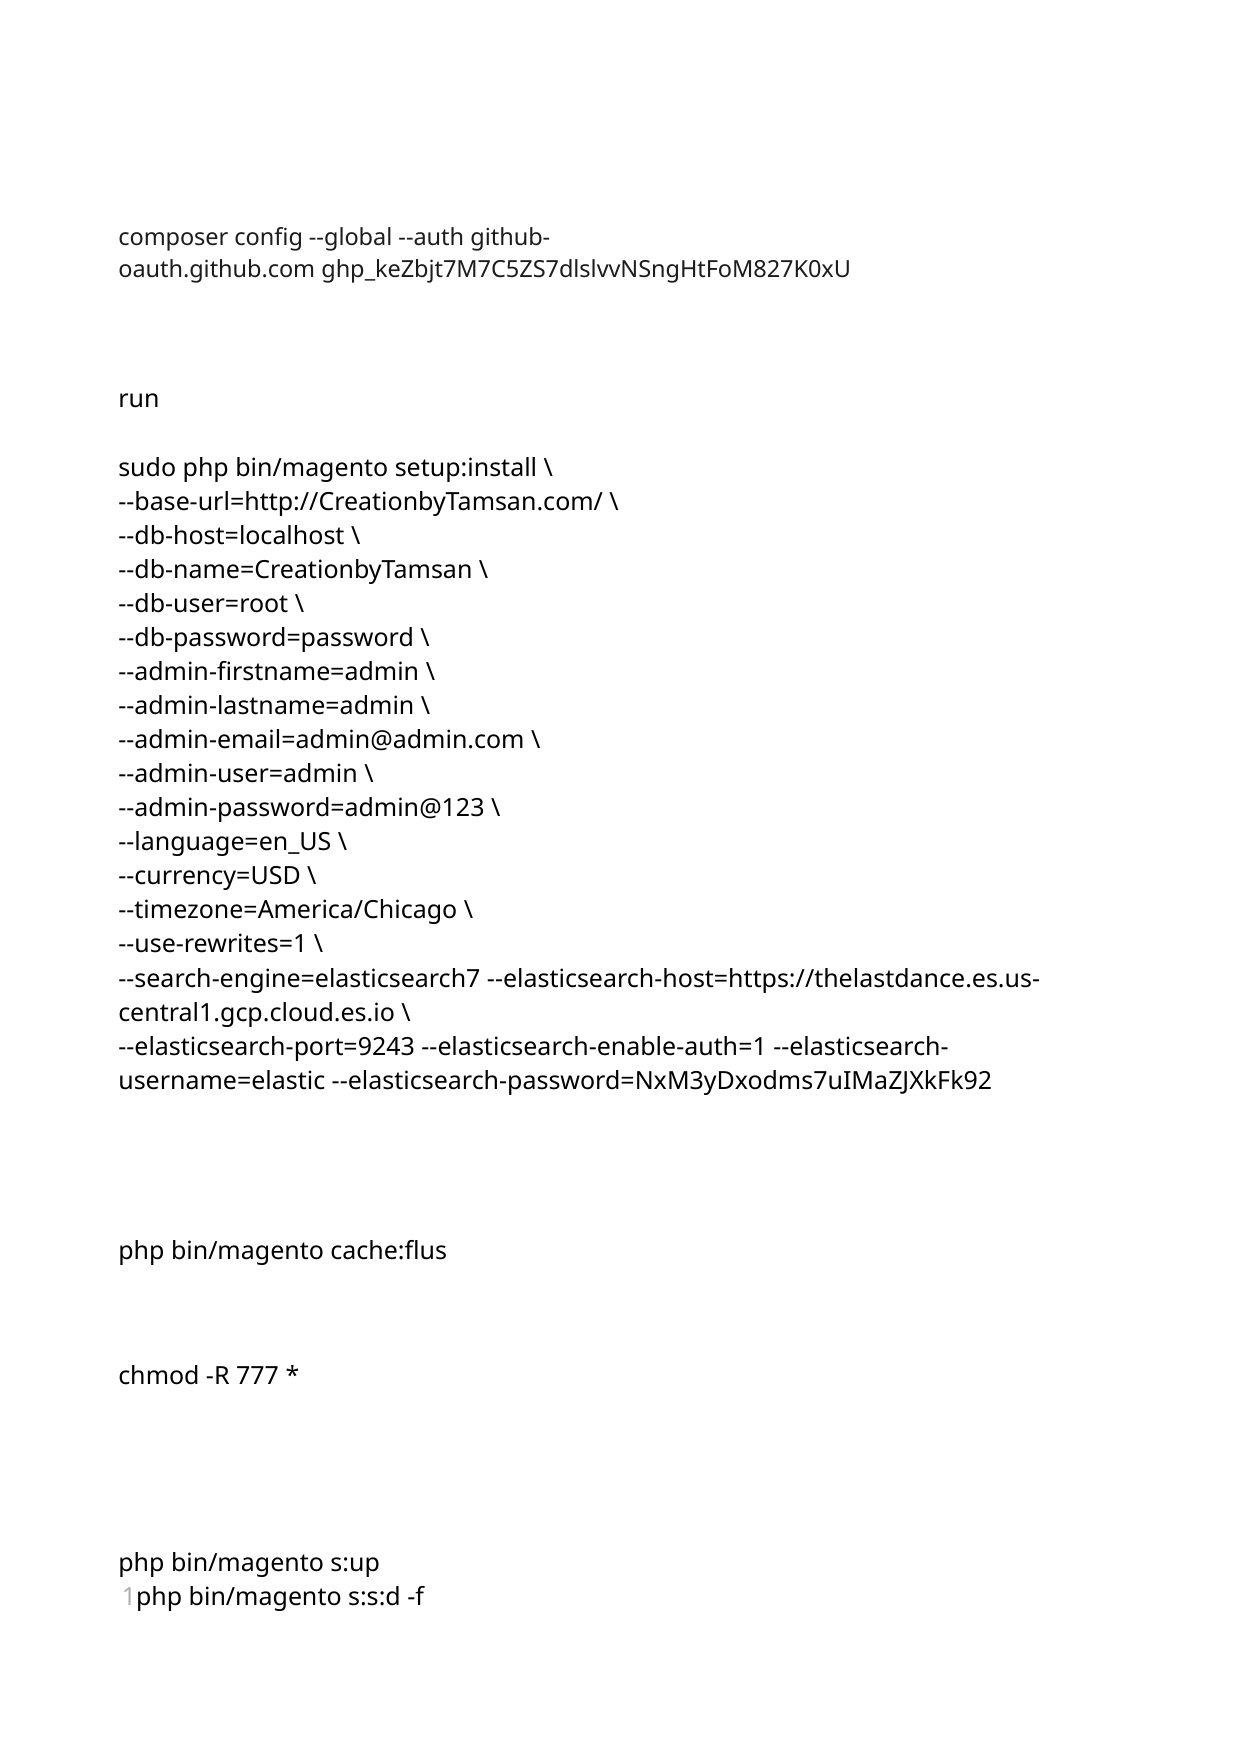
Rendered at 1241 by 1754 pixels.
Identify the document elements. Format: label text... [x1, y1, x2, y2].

text --admin-lastname=admin \ [118, 688, 1122, 722]
text --timezone=America/Chicago \ [118, 892, 1122, 926]
table_header php bin/magento s:up [118, 1545, 393, 1579]
text run [118, 381, 1122, 415]
text --use-rewrites=1 \ [118, 926, 1122, 960]
text --elasticsearch-port=9243 --elasticsearch-enable-auth=1 --elasticsearch-username=elastic --elasticsearch-password=NxM3yDxodms7uIMaZJXkFk92 [118, 1028, 1122, 1096]
text --db-name=CreationbyTamsan \ [118, 551, 1122, 586]
text composer config --global --auth github-oauth.github.com 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 [118, 220, 1122, 284]
text --currency=USD \ [118, 858, 1122, 892]
text --admin-password=admin@123 \ [118, 790, 1122, 824]
table_header php bin/magento s:s:d -f [136, 1579, 441, 1613]
table_header php bin/magento cache:flus chmod -R 777 * [118, 1199, 467, 1477]
text --admin-email=admin@admin.com \ [118, 722, 1122, 756]
text --admin-firstname=admin \ [118, 654, 1122, 688]
text --language=en_US \ [118, 824, 1122, 858]
table_header 1 [118, 1579, 136, 1613]
text --search-engine=elasticsearch7 --elasticsearch-host=https://thelastdance.es.us-central1.gcp.cloud.es.io \ [118, 960, 1122, 1028]
text --base-url=http://CreationbyTamsan.com/ \ [118, 483, 1122, 517]
text --db-user=root \ [118, 586, 1122, 619]
text sudo php bin/magento setup:install \ [118, 449, 1122, 483]
text --db-password=password \ [118, 619, 1122, 654]
text --db-host=localhost \ [118, 517, 1122, 551]
text --admin-user=admin \ [118, 756, 1122, 790]
